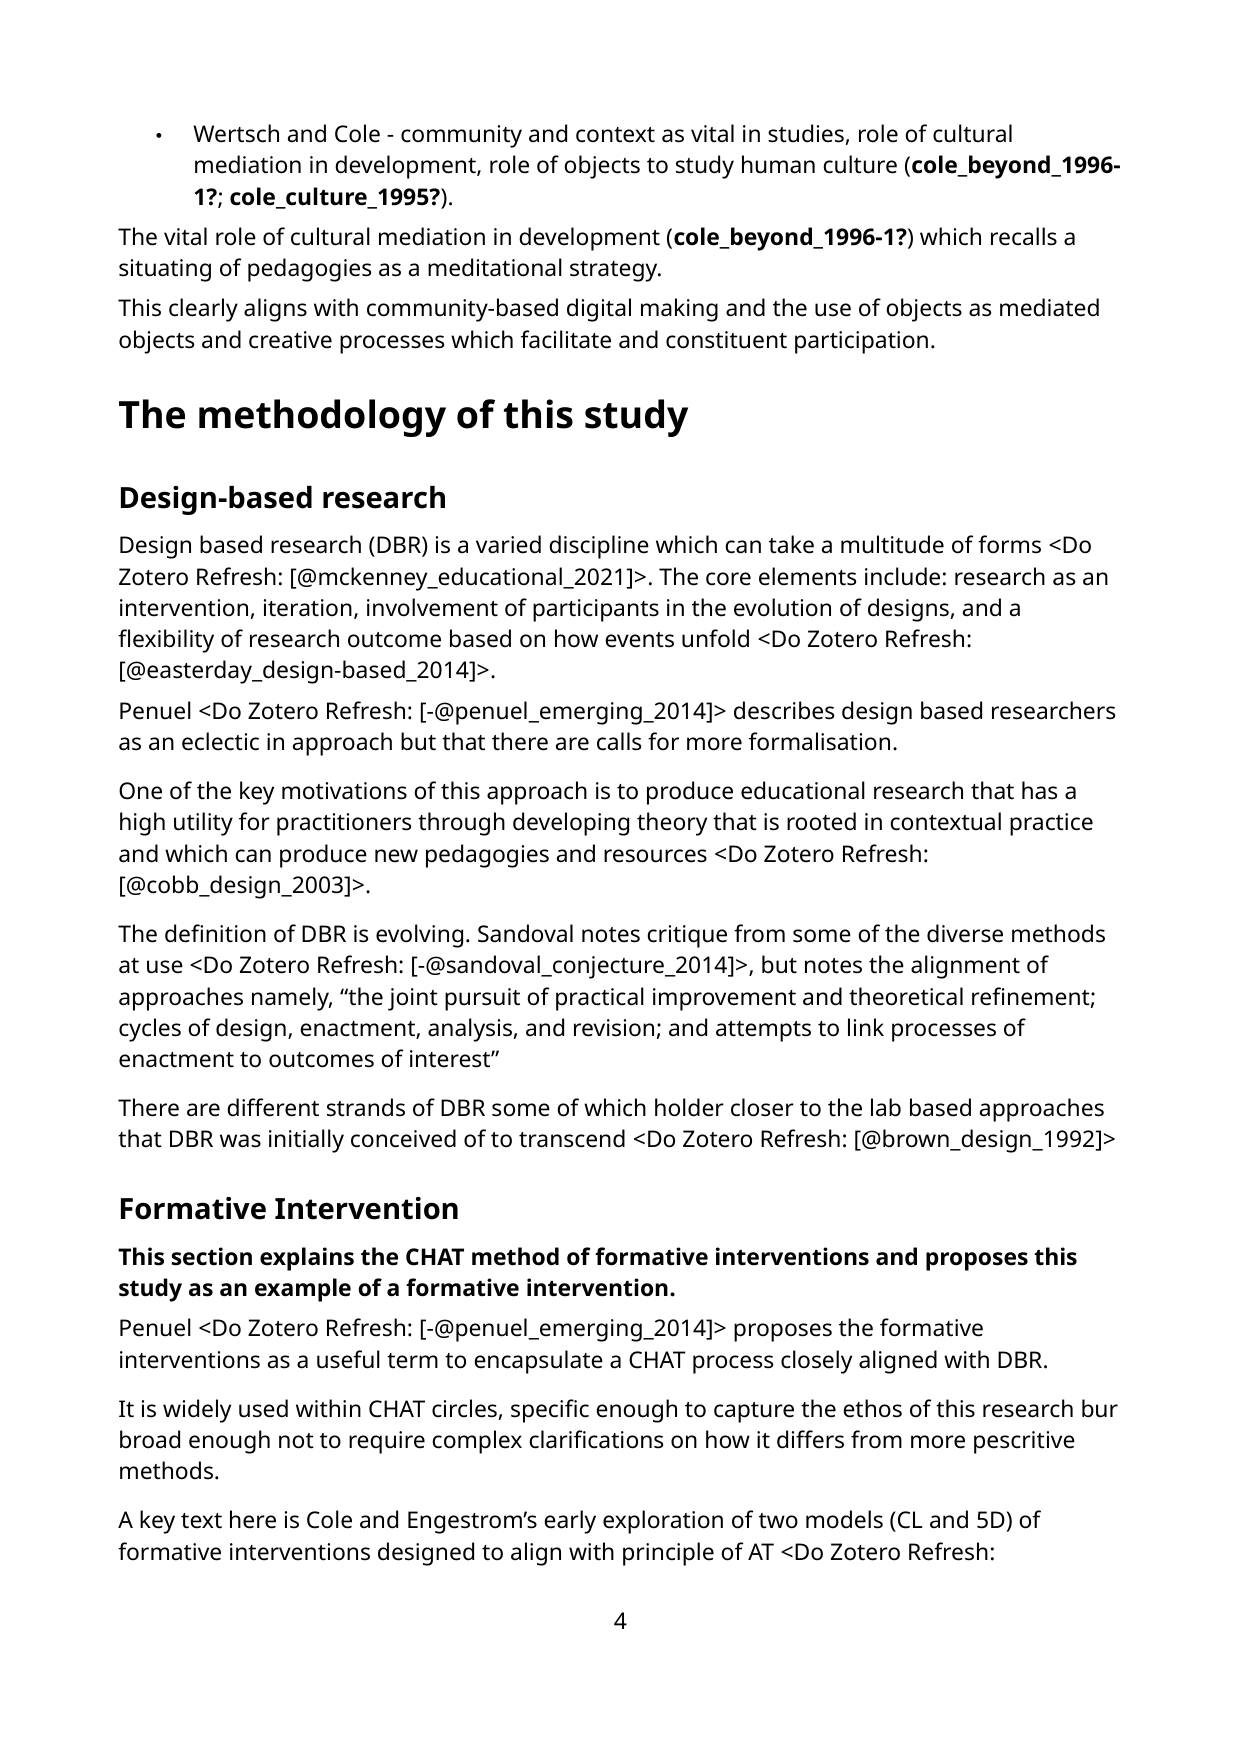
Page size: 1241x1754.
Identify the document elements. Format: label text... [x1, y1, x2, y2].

text The vital role of cultural mediation in development (cole_beyond_1996-1?) which recalls a situating of pedagogies as a meditational strategy. [118, 221, 1122, 283]
text One of the key motivations of this approach is to produce educational research that has a high utility for practitioners through developing theory that is rooted in contextual practice and which can produce new pedagogies and resources <Do Zotero Refresh: [@cobb_design_2003]>. [118, 775, 1122, 900]
subtitle The methodology of this study [118, 389, 1122, 440]
text It is widely used within CHAT circles, specific enough to capture the ethos of this research bur broad enough not to require complex clarifications on how it differs from more pescritive methods. [118, 1393, 1122, 1486]
subtitle Design-based research [118, 477, 1122, 517]
text A key text here is Cole and Engestrom’s early exploration of two models (CL and 5D) of formative interventions designed to align with principle of AT <Do Zotero Refresh: [118, 1504, 1122, 1567]
text The definition of DBR is evolving. Sandoval notes critique from some of the diverse methods at use <Do Zotero Refresh: [-@sandoval_conjecture_2014]>, but notes the alignment of approaches namely, “the joint pursuit of practical improvement and theoretical refinement; cycles of design, enactment, analysis, and revision; and attempts to link processes of enactment to outcomes of interest” [118, 918, 1122, 1074]
text This section explains the CHAT method of formative interventions and proposes this study as an example of a formative intervention. [118, 1241, 1122, 1303]
list Wertsch and Cole - community and context as vital in studies, role of cultural mediation in development, role of objects to study human culture (cole_beyond_1996-1?; cole_culture_1995?). [156, 118, 1122, 212]
text This clearly aligns with community-based digital making and the use of objects as mediated objects and creative processes which facilitate and constituent participation. [118, 292, 1122, 355]
text Penuel <Do Zotero Refresh: [-@penuel_emerging_2014]> proposes the formative interventions as a useful term to encapsulate a CHAT process closely aligned with DBR. [118, 1312, 1122, 1375]
subtitle Formative Intervention [118, 1189, 1122, 1228]
text Penuel <Do Zotero Refresh: [-@penuel_emerging_2014]> describes design based researchers as an eclectic in approach but that there are calls for more formalisation. [118, 695, 1122, 757]
text There are different strands of DBR some of which holder closer to the lab based approaches that DBR was initially conceived of to transcend <Do Zotero Refresh: [@brown_design_1992]> [118, 1092, 1122, 1155]
text Design based research (DBR) is a varied discipline which can take a multitude of forms <Do Zotero Refresh: [@mckenney_educational_2021]>. The core elements include: research as an intervention, iteration, involvement of participants in the evolution of designs, and a flexibility of research outcome based on how events unfold <Do Zotero Refresh: [@easterday_design-based_2014]>. [118, 529, 1122, 686]
